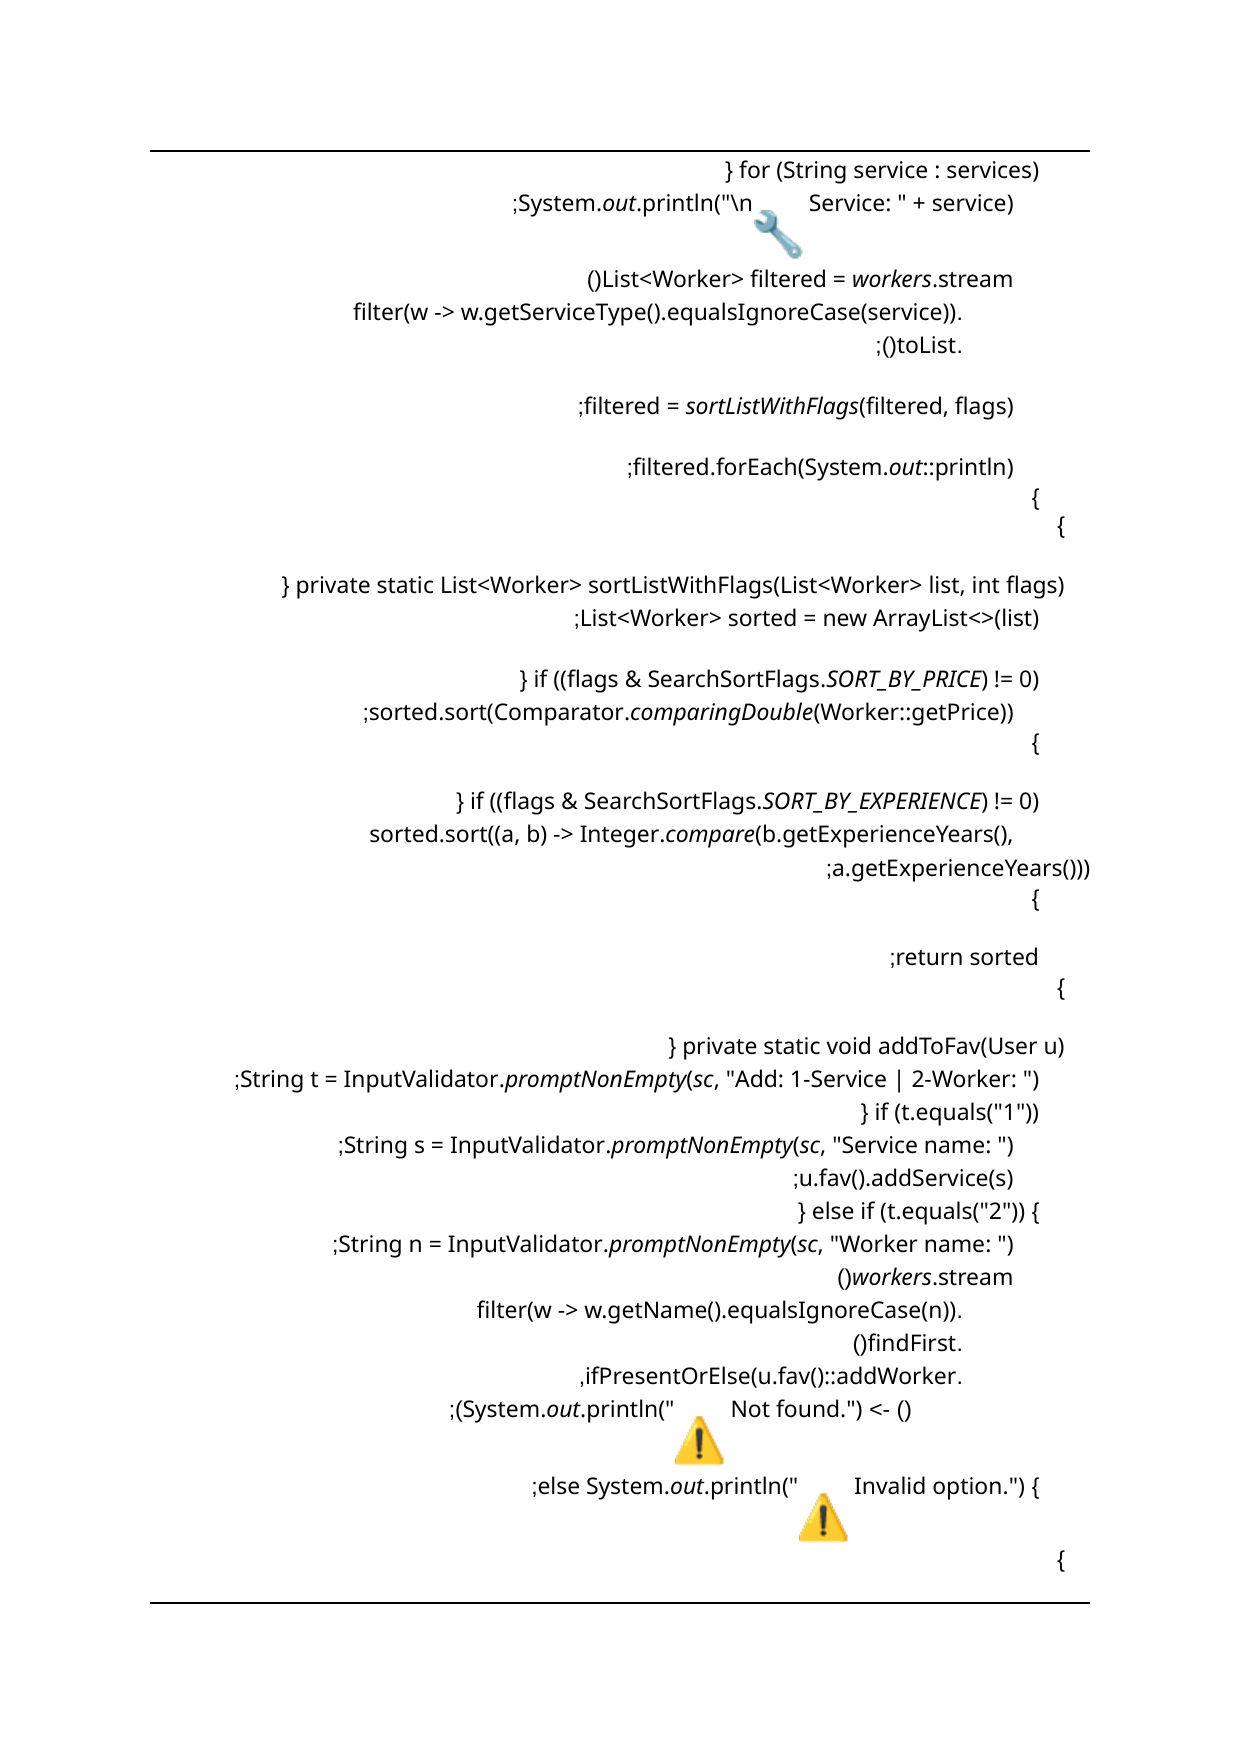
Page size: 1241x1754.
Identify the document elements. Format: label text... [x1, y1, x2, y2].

text package quickcall; import java.util.*; // Scanner, ArrayList, List, Locale, Comparator import java.io.*; // File, PrintWriter, IOException public class Main { private static final Scanner sc = new Scanner(System.in); private static final ArrayList<Worker> workers = new ArrayList<>(); private static final ArrayList<User> users = new ArrayList<>(); private static final String SAVE_FILE = "saved_user.txt"; private static User currentUser = null; // Flags for search and sort public static class SearchSortFlags { public static final int SORT_BY_PRICE = 1; // 0001 public static final int SORT_BY_EXPERIENCE = 2; // 0010 public static final int FILTER_BY_NAME = 4; // 0100 } public static void main(String[] args) { Locale.setDefault(Locale.US); System.out.println(" Welcome to Quick Call!"); System.out.println(" This service is for Jerusalem residents only."); initSampleData(); boolean loaded = loadUser(); if (!loaded) { // لو ما تم تحميل حساب محفوظ أو رفض المستخدم الحساب المحفوظ String userName; while (true) { System.out.print("Enter your name: "); userName = sc.nextLine().trim(); if (userName.matches("[a-zA-Z ]+")) break; System.out.println(" Name must contain letters only."); } System.out.print("Enter your phone number: "); String phone = sc.nextLine().trim(); currentUser = new User(userName, phone); users.add(currentUser); System.out.print("Save this account for future use? 1-Yes / 2-No: "); if (sc.nextLine().trim().equals("1")) { try (PrintWriter out = new PrintWriter(SAVE_FILE)) { out.println(userName); out.println(phone); System.out.println(" Account saved successfully."); } catch (IOException e) { System.out.println(" Error saving account."); } } } while (true) { System.out.println("\n1-Worker 2-User 3-Exit "); String choice = InputValidator.promptNonEmpty(sc, "Choose: "); switch (choice) { case "1" -> registerWorker(); case "2" -> userFlow(); case "3" -> { System.out.println(" Goodbye!"); return; } default -> System.out.println(" Invalid choice."); } } } private static boolean loadUser() { File f = new File(SAVE_FILE); if (!f.exists()) return false; try (Scanner file = new Scanner(f)) { String name = file.nextLine(); String phone = file.nextLine(); System.out.printf("\nSaved account found for %s. Use it? 1-Yes / 2-No: ", name); if (sc.nextLine().trim().equals("1")) { currentUser = new User(name, phone); users.add(currentUser); return true; } } catch (Exception ignored) {} return false; } private static void registerWorker() { System.out.println("\n Register a new worker"); String n = InputValidator.promptNonEmpty(sc, "Name: "); String p = InputValidator.promptPhone10(sc, "Phone (10 digits): "); List<String> serviceTypes = getDistinctServices(); System.out.println("Choose a service type:"); for (int i = 0; i < serviceTypes.size(); i++) { System.out.println((i + 1) + ". " + serviceTypes.get(i)); } System.out.println((serviceTypes.size() + 1) + ". Another service"); int choice; while (true) { choice = InputValidator.promptInt(sc, "Enter your choice (number): ", 1, serviceTypes.size() + 1); if (choice >= 1 && choice <= serviceTypes.size() + 1) break; System.out.println(" Invalid choice. Try again."); } String s; if (choice == serviceTypes.size() + 1) { s = InputValidator.promptNonEmpty(sc, "Enter the new service type: "); } else { s = serviceTypes.get(choice - 1); } double pr = InputValidator.promptDouble(sc, "Price (₪): ", 1, 10_000); int exp = InputValidator.promptInt(sc, "Years of experience: ", 0, 100); // New workers do NOT have rating by default (false) workers.add(new Worker(n, p, s, pr, exp, true)); // isNewWorker = true for "new" emoji System.out.println(" Worker added."); } private static void userFlow() { if (currentUser == null) { System.out.println("\n Register as a user"); String n; while (true) { n = InputValidator.promptNonEmpty(sc, "Name: "); if (n.matches("[a-zA-Z ]+")) break; System.out.println(" Name must contain letters only."); } String p = InputValidator.promptPhone10(sc, "Phone (10 digits): "); currentUser = new User(n, p); users.add(currentUser); System.out.print("Save this account for future use? 1-Yes / 2-No: "); if (sc.nextLine().trim().equals("1")) { try (PrintWriter out = new PrintWriter(SAVE_FILE)) { out.println(n); out.println(p); System.out.println(" Account saved successfully."); } catch (IOException e) { System.out.println(" Error saving account."); } } } while (true) { System.out.println(""" \n1-View Services 2-Search by Service 3-Search by Name 4-Sort Workers 5-Add to Favorites 6-Show Favorites 7-Book Worker 8-Rate Worker 9-Show Worker Ratings 10-Search History 11-Back"""); String op = InputValidator.promptNonEmpty(sc, "Choose: "); switch (op) { case "1" -> showServices(); case "2" -> searchByService(currentUser); case "3" -> searchByName(currentUser); case "4" -> sortWorkers(); case "5" -> addToFav(currentUser); case "6" -> currentUser.fav().show(); case "7" -> book(); case "8" -> rate(); case "9" -> showRatings(); case "10" -> currentUser.showHistory(); case "11" -> { return; } default -> System.out.println(" Invalid choice."); } } } private static void showServices() { List<String> services = getDistinctServices(); System.out.println("\n Available Services:"); for (int i = 0; i < services.size(); i++) System.out.printf(Locale.US, "%d- %s%n", i + 1, services.get(i)); } private static List<String> getDistinctServices() { return workers.stream() .map(Worker::getServiceType) .distinct() .toList(); } private static void showWorkersNumbered(List<Worker> list) { for (int i = 0; i < list.size(); i++) System.out.printf(Locale.US, "%d- %s%n", i + 1, list.get(i)); } private static void chooseWorkerAction(User u, List<Worker> list) { showWorkersNumbered(list); int act = InputValidator.promptInt(sc, """ Choose an action: 1-Book 2-Add to Favorites 3-Rate 4-Back > """, 1, 4); if (act == 4) return; int idx = InputValidator.promptInt(sc, "Choose worker number: ", 1, list.size()); Worker w = list.get(idx - 1); switch (act) { case 1 -> { ChatSimulator.startChat(sc, w); u.addBooking(w); } case 2 -> u.fav().addWorker(w); case 3 -> { if (!u.hasBooked(w)) { System.out.println(" You must book the worker before rating."); break; } int r = InputValidator.promptInt(sc, "Rating (1-5): ", 1, 5); w.addRating(r); } } } private static List<Worker> searchAndSortWorkersWithFlags(int flags, String nameFilter) { List<Worker> result = new ArrayList<>(workers); if ((flags & SearchSortFlags.FILTER_BY_NAME) != 0 && nameFilter != null && !nameFilter.isEmpty()) { result = result.stream() .filter(w -> w.getName().equalsIgnoreCase(nameFilter)) .toList(); } if ((flags & SearchSortFlags.SORT_BY_PRICE) != 0) { result.sort(Comparator.comparingDouble(Worker::getPrice)); } if ((flags & SearchSortFlags.SORT_BY_EXPERIENCE) != 0) { result.sort((a, b) -> Integer.compare(b.getExperienceYears(), a.getExperienceYears())); } return result; } private static void searchByService(User u) { List<String> list = getDistinctServices(); showServices(); int idx = InputValidator.promptInt(sc, "Choose a service: ", 1, list.size()); String service = list.get(idx - 1); u.addSearch("Service: " + service); List<Worker> filtered = workers.stream() .filter(w -> w.getServiceType().equalsIgnoreCase(service)) .toList(); if (filtered.isEmpty()) { System.out.println(" No matching workers found."); return; } chooseWorkerAction(u, filtered); } private static void searchByName(User u) { String n = InputValidator.promptNonEmpty(sc, "Worker name: "); u.addSearch("Name: " + n); int flags = SearchSortFlags.FILTER_BY_NAME; List<Worker> filtered = searchAndSortWorkersWithFlags(flags, n); if (filtered.isEmpty()) System.out.println(" Not found."); else chooseWorkerAction(u, filtered); } private static void sortWorkers() { System.out.println("\nSort workers by service separately:"); List<String> services = getDistinctServices(); System.out.println("Sort by: 1-Price | 2-Experience"); String c = InputValidator.promptNonEmpty(sc, "Choose sorting criteria: "); int flags = 0; if (c.equals("1")) flags = SearchSortFlags.SORT_BY_PRICE; else if (c.equals("2")) flags = SearchSortFlags.SORT_BY_EXPERIENCE; else { System.out.println(" Invalid option."); return; } for (String service : services) { System.out.println("\n Service: " + service); List<Worker> filtered = workers.stream() .filter(w -> w.getServiceType().equalsIgnoreCase(service)) .toList(); filtered = sortListWithFlags(filtered, flags); filtered.forEach(System.out::println); } } private static List<Worker> sortListWithFlags(List<Worker> list, int flags) { List<Worker> sorted = new ArrayList<>(list); if ((flags & SearchSortFlags.SORT_BY_PRICE) != 0) { sorted.sort(Comparator.comparingDouble(Worker::getPrice)); } if ((flags & SearchSortFlags.SORT_BY_EXPERIENCE) != 0) { sorted.sort((a, b) -> Integer.compare(b.getExperienceYears(), a.getExperienceYears())); } return sorted; } private static void addToFav(User u) { String t = InputValidator.promptNonEmpty(sc, "Add: 1-Service | 2-Worker: "); if (t.equals("1")) { String s = InputValidator.promptNonEmpty(sc, "Service name: "); u.fav().addService(s); } else if (t.equals("2")) { String n = InputValidator.promptNonEmpty(sc, "Worker name: "); workers.stream() .filter(w -> w.getName().equalsIgnoreCase(n)) .findFirst() .ifPresentOrElse(u.fav()::addWorker, () -> System.out.println(" Not found.")); } else System.out.println(" Invalid option."); } private static void book() { String n = InputValidator.promptNonEmpty(sc, "Worker to book: "); workers.stream() .filter(w -> w.getName().equalsIgnoreCase(n)) .findFirst() .ifPresentOrElse(w -> { ChatSimulator.startChat(sc, w); currentUser.addBooking(w); }, () -> System.out.println(" Not found.")); } private static void rate() { String n = InputValidator.promptNonEmpty(sc, "Worker to rate: "); workers.stream() .filter(w -> w.getName().equalsIgnoreCase(n)) .findFirst() .ifPresentOrElse(w -> { if (!currentUser.hasBooked(w)) { System.out.println(" You must book the worker before rating."); return; } int r = InputValidator.promptInt(sc, "Rating (1-5): ", 1, 5); w.addRating(r); }, () -> System.out.println(" Not found.")); } private static void showRatings() { String n = InputValidator.promptNonEmpty(sc, "Worker name: "); workers.stream() .filter(w -> w.getName().equalsIgnoreCase(n)) .findFirst() .ifPresentOrElse(Worker::showRatings, () -> System.out.println(" Not found.")); } private static void initSampleData() { // Adding initial workers with default rating = 5 (for example) workers.addAll(List.of( new Worker("Yoav", "0501234567", "Electrician", 150.0, 5, true), new Worker("Daniel", "0509999999", "Electrician", 130.0, 4, true), new Worker("Gadi", "0511111111", "Electrician", 140.0, 6, true), new Worker("Liron", "0533333333", "Electrician", 200.0, 7, true), new Worker("Noam", "0544444444", "Mechanic", 190.0, 6, true), new Worker("Alkanah", "0555555555", "Mechanic", 180.0, 5, true), new Worker("Lior", "0566666666", "Mechanic", 170.0, 4, true), new Worker("Gilad", "0577777777", "Mechanic", 160.0, 3, true), new Worker("Shira", "0588888888", "Cleaner", 100.0, 3, true), new Worker("Tamar", "0599999999", "Cleaner", 110.0, 4, true), new Worker("Yael", "0522222222", "Cleaner", 95.0, 2, true), new Worker("Hadas", "0523333333", "Cleaner", 105.0, 5, true), new Worker("Itay", "0524444444", "Carpenter", 170.0, 4, true), new Worker("Bar", "0525555555", "Carpenter", 180.0, 6, true), new Worker("Alon", "0526666666", "Carpenter", 175.0, 5, true), new Worker("Gal", "0527777777", "Carpenter", 165.0, 3, true) )); } } [150, 152, 1090, 1602]
